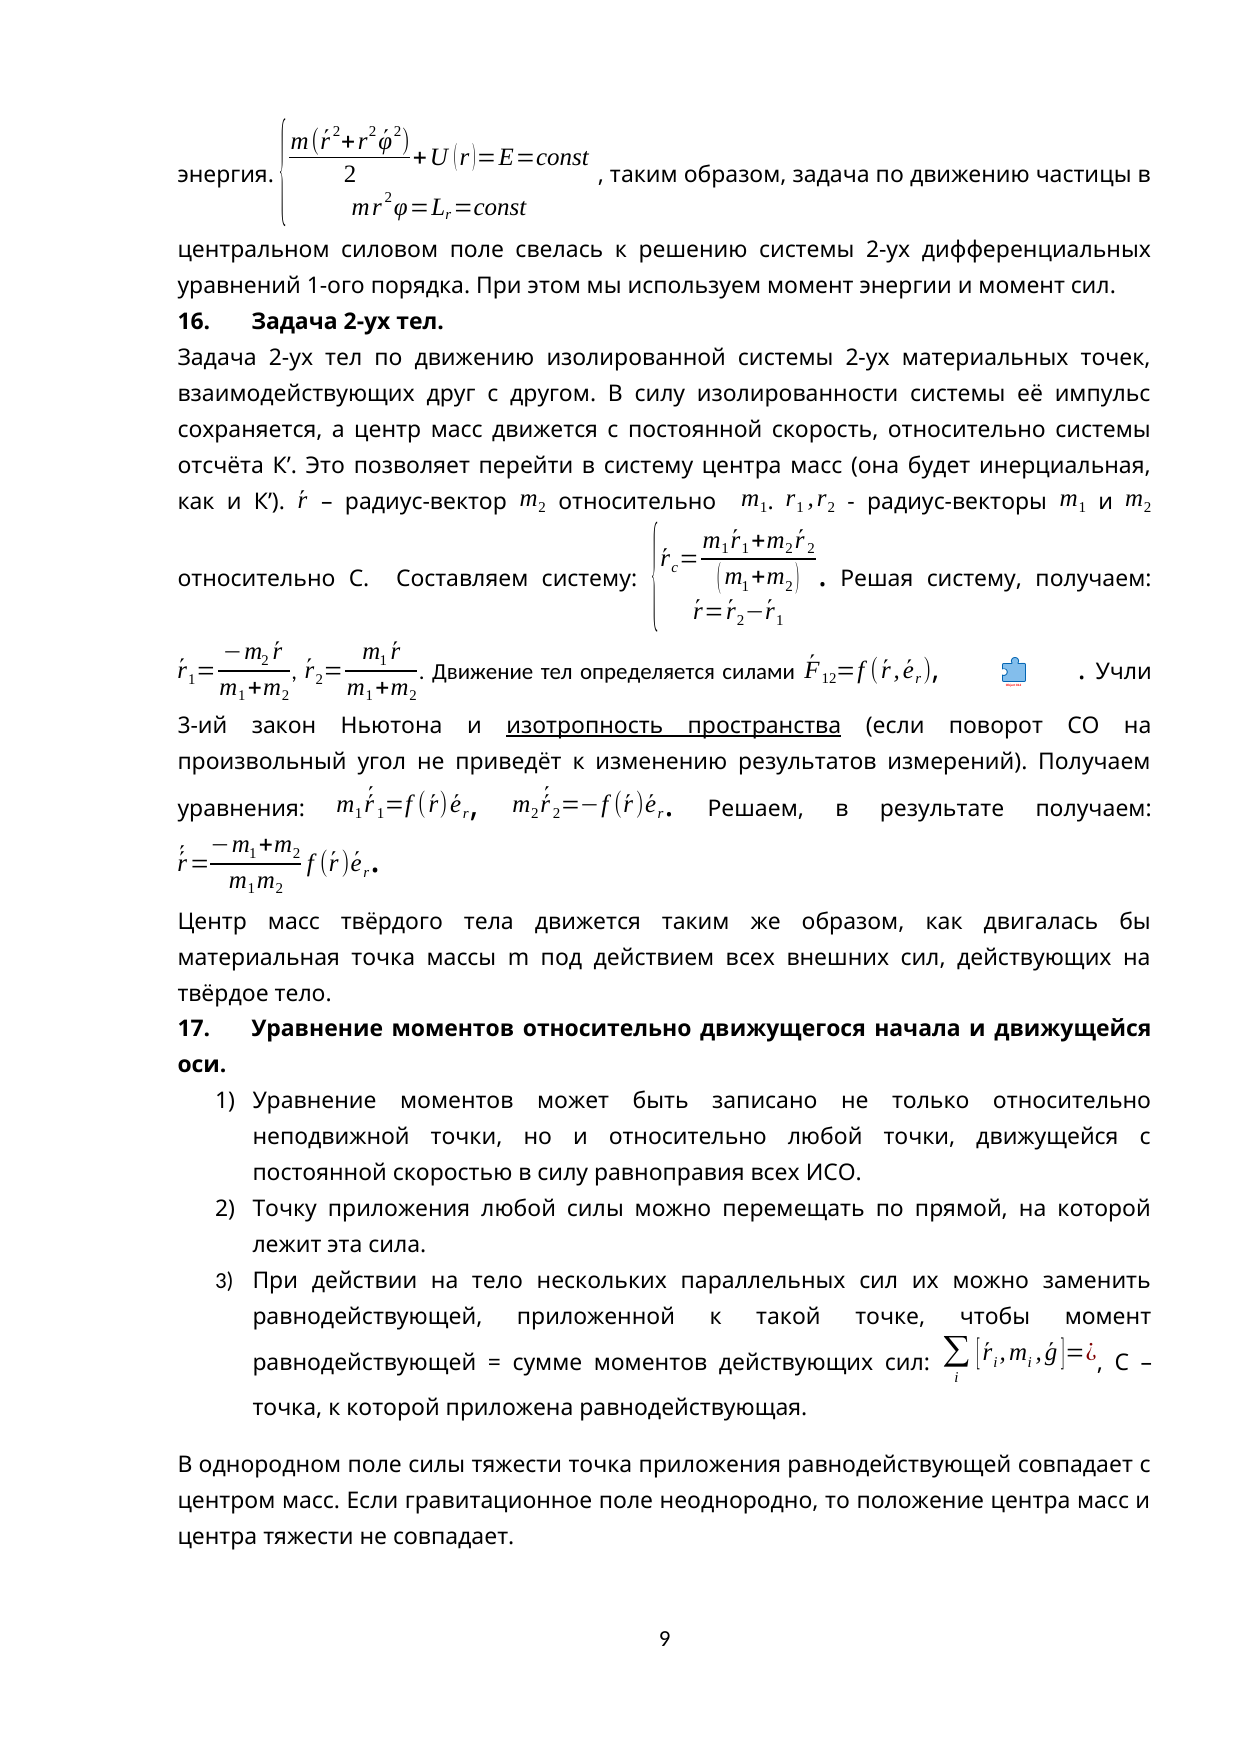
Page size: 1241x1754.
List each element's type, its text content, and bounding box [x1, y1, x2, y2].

list Пусть частица массы m движется в центральном силовом поле. Момент сил, действующих на частицу момент импульса частицы . В силу сохранения , направление движения частицы должно происходить перпендикулярно направлению . Частица совершает плоское движение. Для описания движения воспользуемся полярной системой координат: , – проекция моментов на ось Z сохраняется. Т.к. силовое поле является центральным, то оно консервативное, значит, для него можно найти выражение для потенциальной энергии U. При движении в консервативном силовом поле сохраняется полная механическая энергия. , таким образом, задача по движению частицы в центральном силовом поле свелась к решению системы 2-ух дифференциальных уравнений 1-ого порядка. При этом мы используем момент энергии и момент сил. [177, 118, 1152, 300]
list Точку приложения любой силы можно перемещать по прямой, на которой лежит эта сила. [215, 1192, 1152, 1259]
list Центр масс твёрдого тела движется таким же образом, как двигалась бы материальная точка массы m под действием всех внешних сил, действующих на твёрдое тело. [177, 904, 1152, 1008]
list Задача 2-ух тел. [177, 305, 1152, 336]
list Уравнение моментов относительно движущегося начала и движущейся оси. [177, 1012, 1152, 1079]
list Задача 2-ух тел по движению изолированной системы 2-ух материальных точек, взаимодействующих друг с другом. В силу изолированности системы её импульс сохраняется, а центр масс движется с постоянной скорость, относительно системы отсчёта К’. Это позволяет перейти в систему центра масс (она будет инерциальная, как и К’). – радиус-вектор относительно . - радиус-векторы и относительно С. Составляем систему: . Решая систему, получаем: , . Движение тел определяется силами , . Учли 3-ий закон Ньютона и изотропность пространства (если поворот СО на произвольный угол не приведёт к изменению результатов измерений). Получаем уравнения: , . Решаем, в результате получаем: . [177, 341, 1152, 897]
list Уравнение моментов может быть записано не только относительно неподвижной точки, но и относительно любой точки, движущейся с постоянной скоростью в силу равноправия всех ИСО. [215, 1084, 1152, 1187]
list При действии на тело нескольких параллельных сил их можно заменить равнодействующей, приложенной к такой точке, чтобы момент равнодействующей = сумме моментов действующих сил: , С – точка, к которой приложена равнодействующая. [215, 1264, 1152, 1423]
text В однородном поле силы тяжести точка приложения равнодействующей совпадает с центром масс. Если гравитационное поле неоднородно, то положение центра масс и центра тяжести не совпадает. [177, 1448, 1152, 1551]
